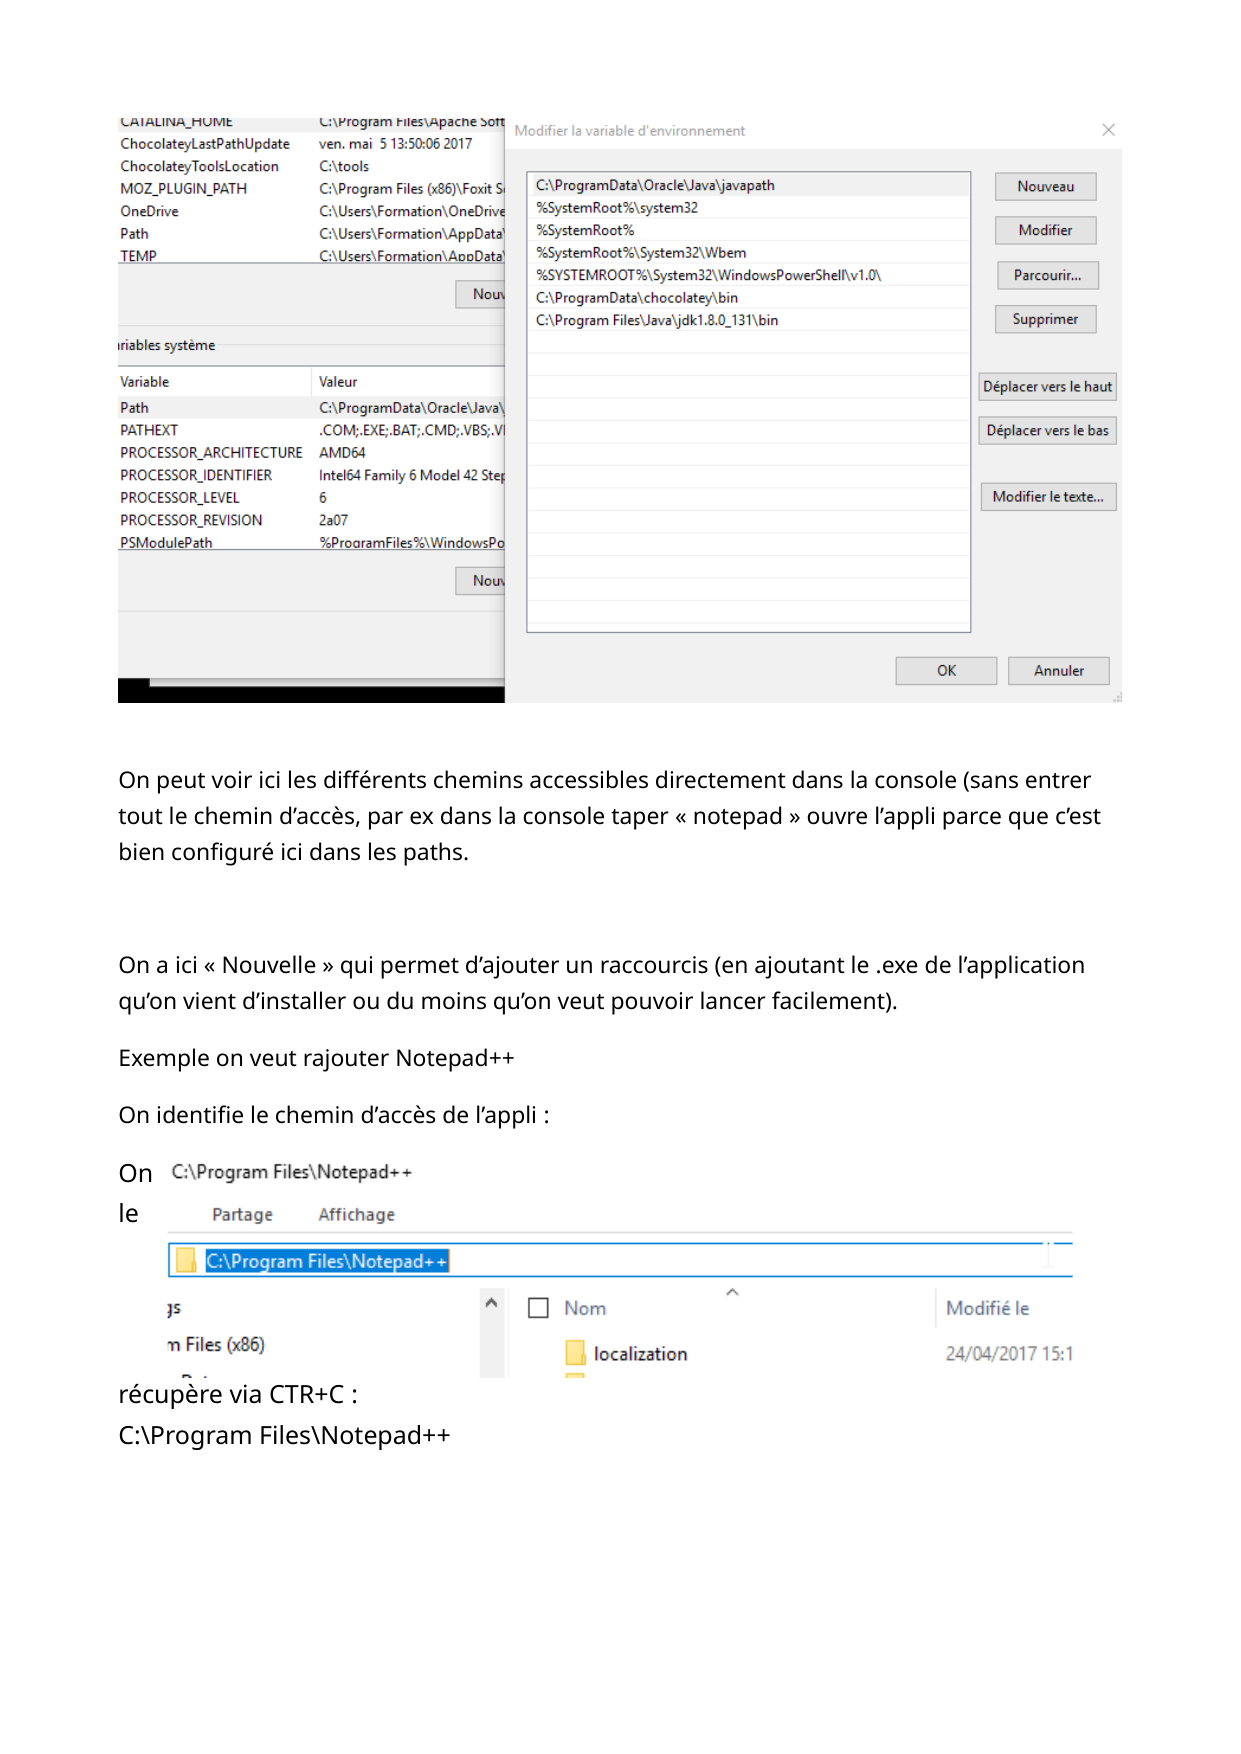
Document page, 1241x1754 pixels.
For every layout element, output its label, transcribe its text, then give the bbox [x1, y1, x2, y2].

text Exemple on veut rajouter Notepad++ [118, 1042, 1122, 1073]
picture [167, 1155, 1073, 1378]
picture [118, 118, 1123, 703]
text On a ici « Nouvelle » qui permet d’ajouter un raccourcis (en ajoutant le .exe de l’application qu’on vient d’installer ou du moins qu’on veut pouvoir lancer facilement). [118, 949, 1122, 1016]
text On le récupère via CTR+C : C:\Program Files\Notepad++ [118, 1155, 1122, 1452]
text On peut voir ici les différents chemins accessibles directement dans la console (sans entrer tout le chemin d’accès, par ex dans la console taper « notepad » ouvre l’appli parce que c’est bien configuré ici dans les paths. [118, 764, 1122, 867]
text On identifie le chemin d’accès de l’appli : [118, 1098, 1122, 1130]
